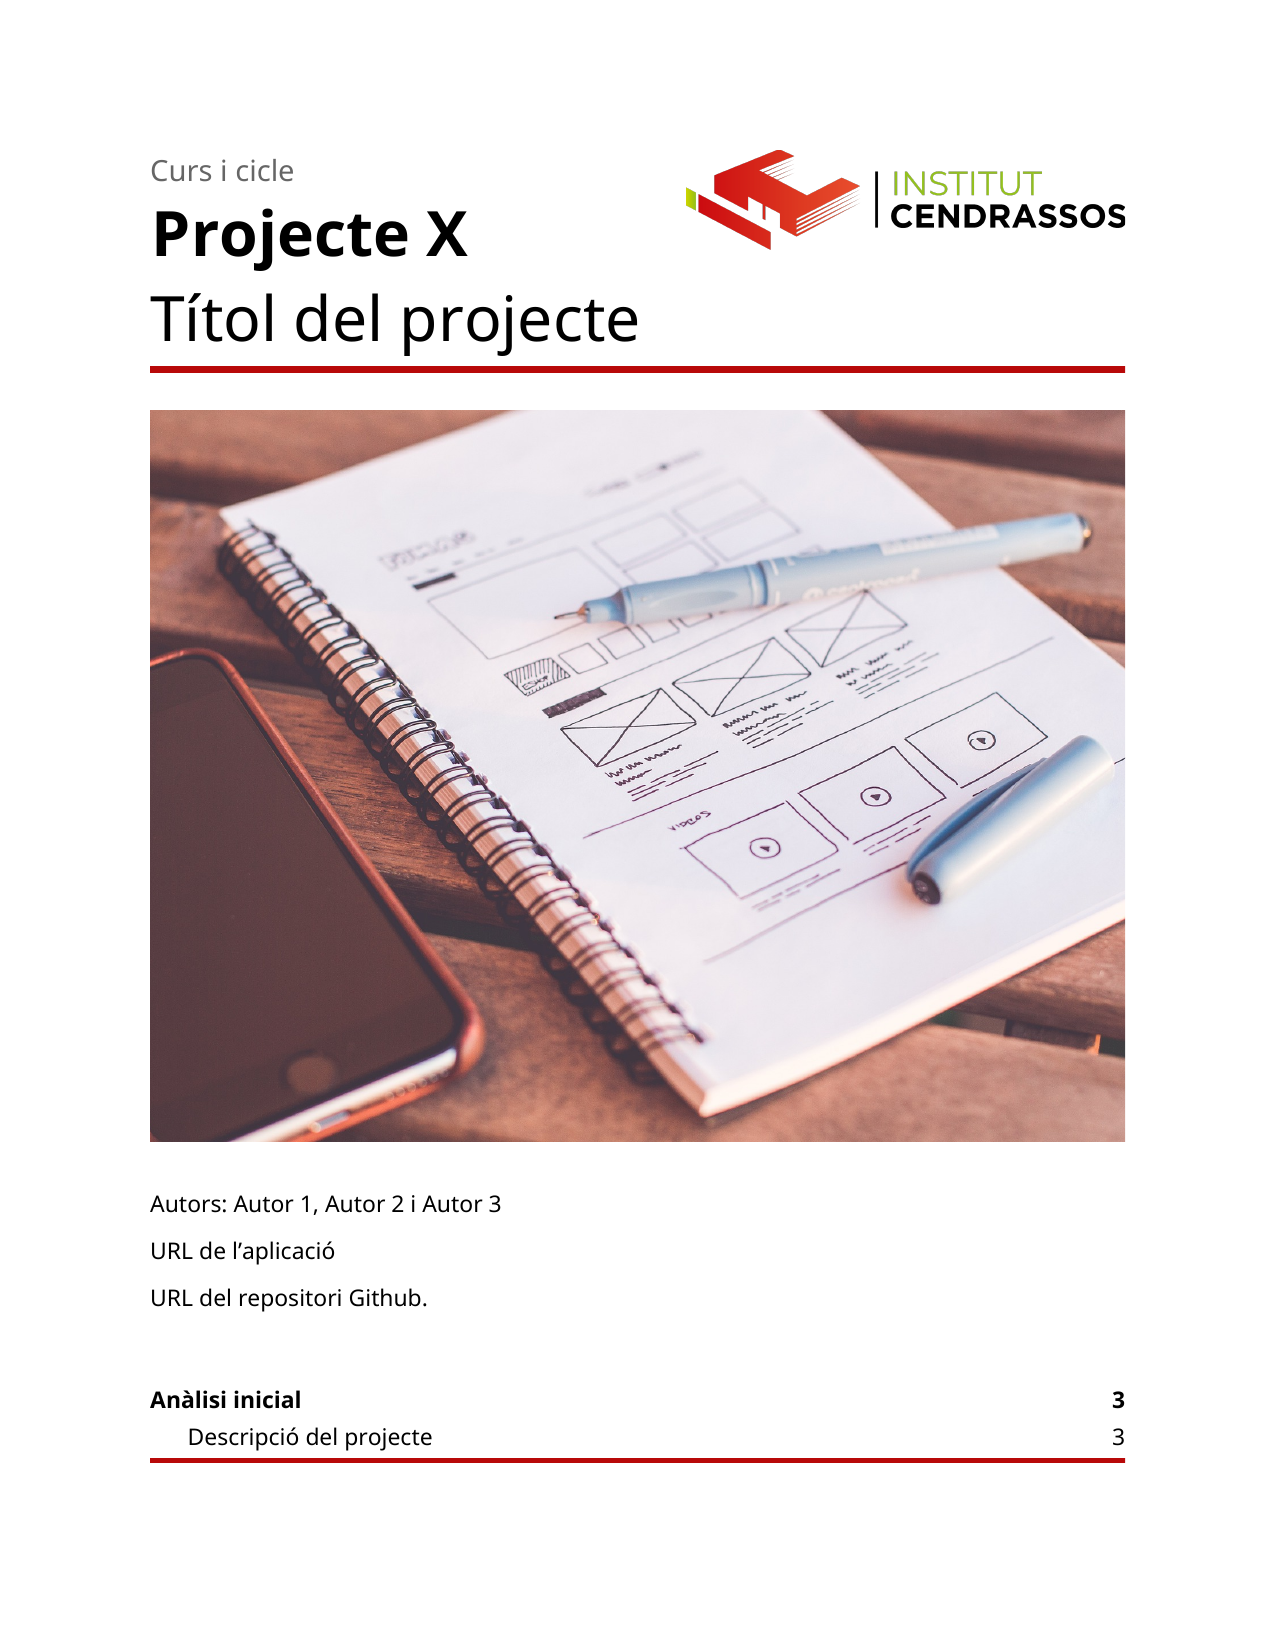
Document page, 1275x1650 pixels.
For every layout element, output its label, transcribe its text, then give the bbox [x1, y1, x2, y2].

subtitle Títol del projecte [150, 275, 1125, 360]
picture [150, 410, 1125, 1142]
text Anàlisi inicial 3 [150, 1384, 1125, 1415]
text URL de l’aplicació [150, 1235, 1125, 1266]
picture [150, 1458, 1125, 1463]
text Autors: Autor 1, Autor 2 i Autor 3 [150, 1188, 1125, 1219]
text Descripció del projecte 3 [187, 1421, 1125, 1453]
title Projecte X [150, 190, 1125, 275]
text Curs i cicle [150, 150, 1125, 190]
picture [150, 366, 1125, 373]
text URL del repositori Github. [150, 1282, 1125, 1313]
